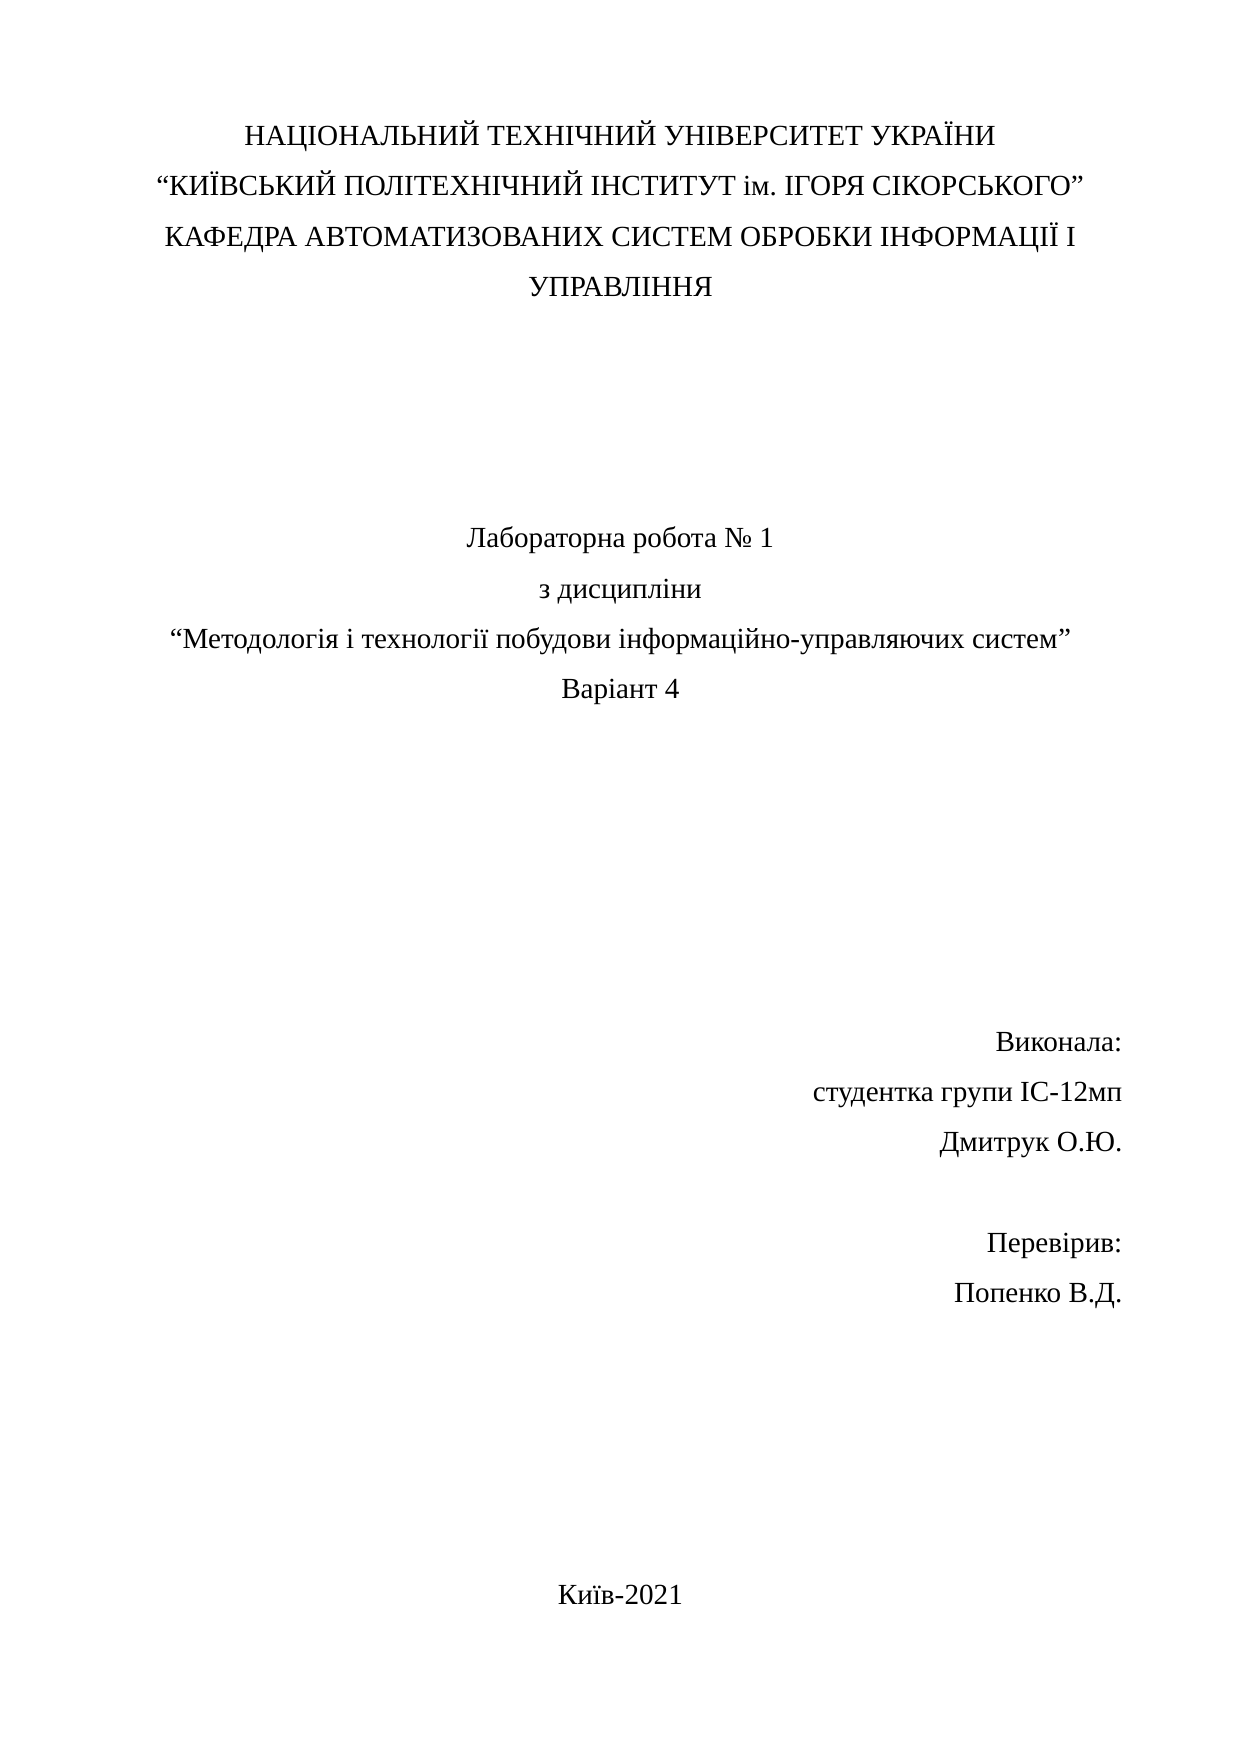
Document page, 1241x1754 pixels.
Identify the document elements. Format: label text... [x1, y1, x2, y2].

text Попенко В.Д. [118, 1275, 1122, 1309]
text студентка групи ІС-12мп [118, 1074, 1122, 1108]
text Дмитрук О.Ю. [118, 1124, 1122, 1158]
text Київ-2021 [118, 1577, 1122, 1611]
text “КИЇВСЬКИЙ ПОЛІТЕХНІЧНИЙ ІНСТИТУТ ім. ІГОРЯ СІКОРСЬКОГО” [118, 168, 1122, 202]
text КАФЕДРА АВТОМАТИЗОВАНИХ СИСТЕМ ОБРОБКИ ІНФОРМАЦІЇ І УПРАВЛІННЯ [118, 219, 1122, 303]
text “Методологія і технології побудови інформаційно-управляючих систем” [118, 621, 1122, 655]
text з дисципліни [118, 571, 1122, 604]
text НАЦІОНАЛЬНИЙ ТЕХНІЧНИЙ УНІВЕРСИТЕТ УКРАЇНИ [118, 118, 1122, 152]
text Виконала: [118, 1024, 1122, 1057]
text Варіант 4 [118, 672, 1122, 705]
text Лабораторна робота № 1 [118, 521, 1122, 554]
text Перевірив: [118, 1225, 1122, 1258]
